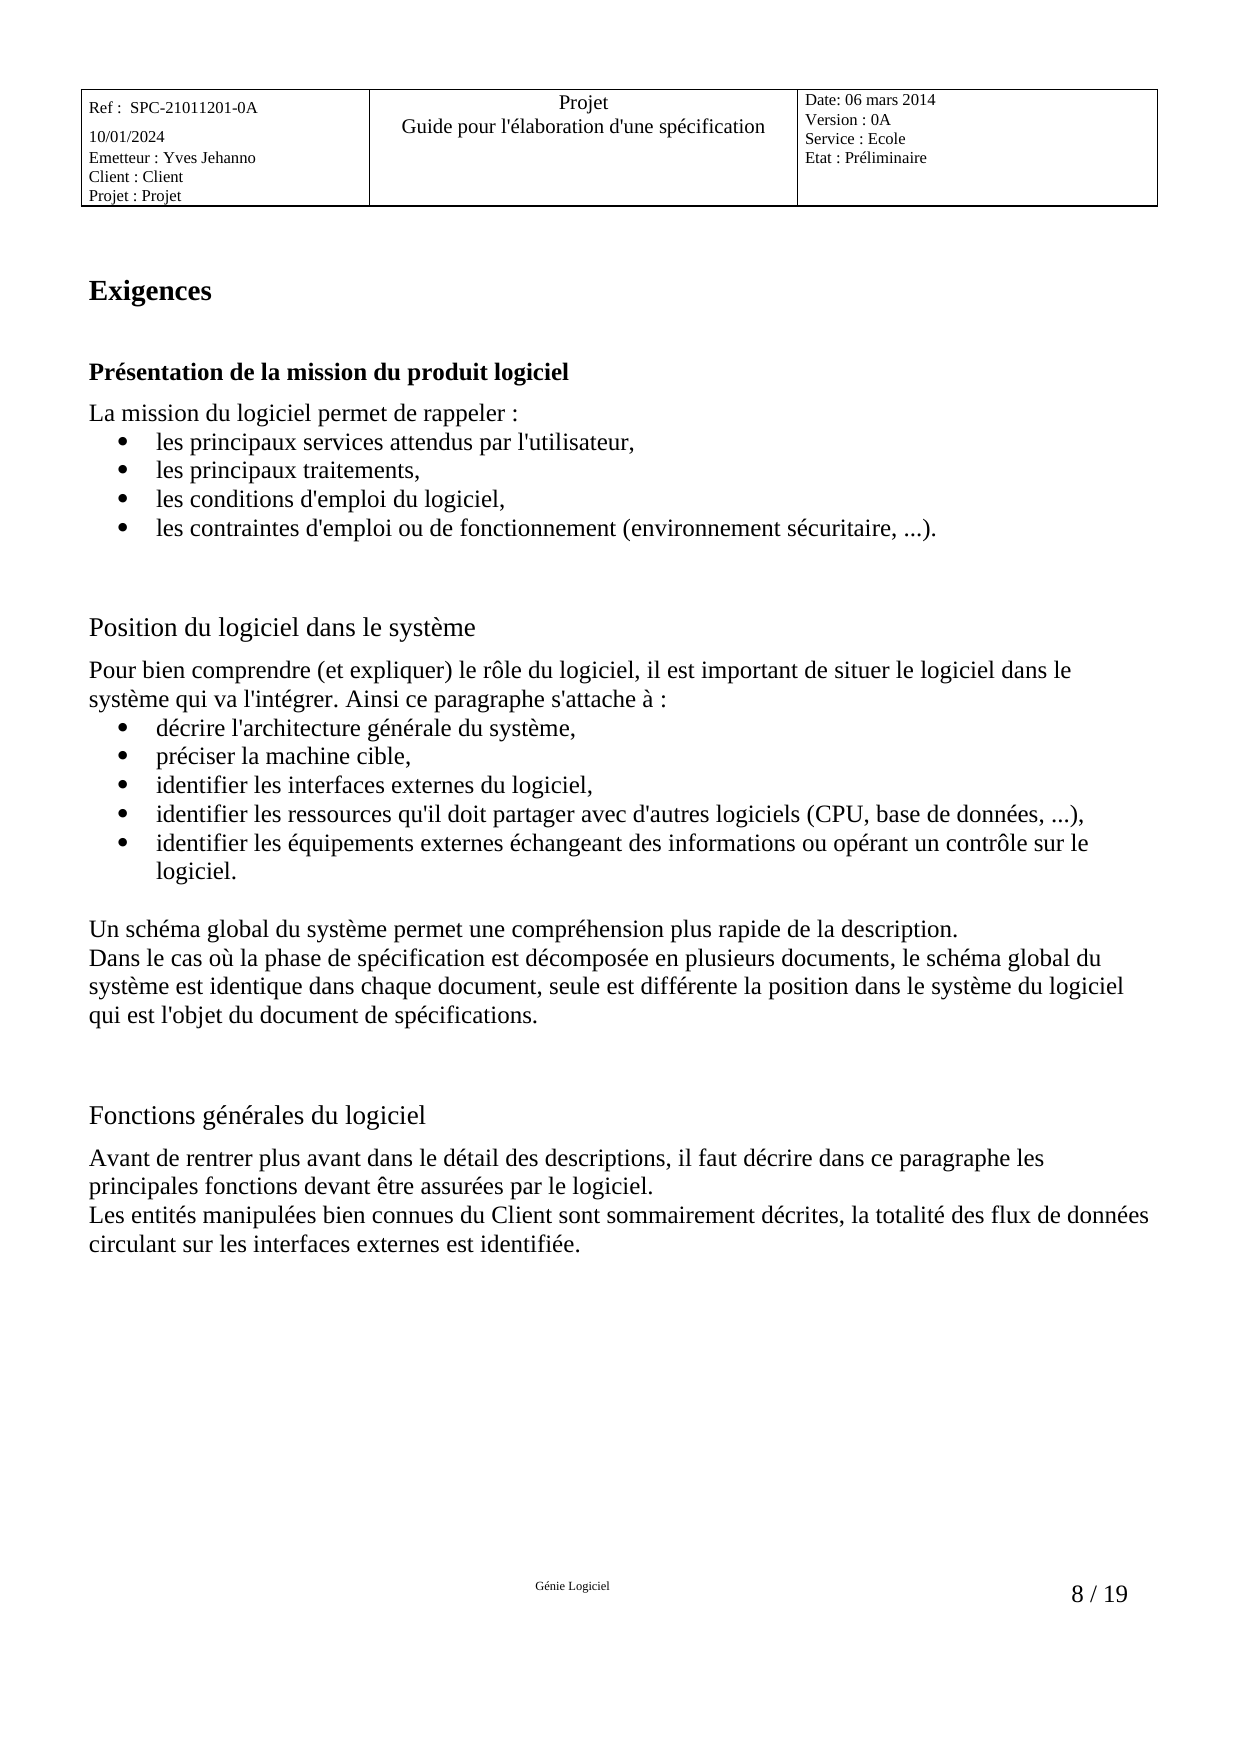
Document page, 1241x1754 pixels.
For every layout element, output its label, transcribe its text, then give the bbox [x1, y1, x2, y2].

subtitle Présentation de la mission du produit logiciel [89, 357, 1152, 385]
list préciser la machine cible, [118, 741, 1152, 770]
text Un schéma global du système permet une compréhension plus rapide de la description. [89, 914, 1152, 943]
list les contraintes d'emploi ou de fonctionnement (environnement sécuritaire, ...). [118, 513, 1152, 542]
subtitle Position du logiciel dans le système [89, 612, 1152, 643]
list identifier les équipements externes échangeant des informations ou opérant un contrôle sur le logiciel. [118, 828, 1152, 885]
list les principaux services attendus par l'utilisateur, [118, 427, 1152, 455]
list les conditions d'emploi du logiciel, [118, 484, 1152, 513]
subtitle Fonctions générales du logiciel [89, 1099, 1152, 1130]
text Avant de rentrer plus avant dans le détail des descriptions, il faut décrire dans ce paragraphe les principales fonctions devant être assurées par le logiciel. [89, 1143, 1152, 1200]
list décrire l'architecture générale du système, [118, 713, 1152, 741]
list les principaux traitements, [118, 455, 1152, 484]
text Dans le cas où la phase de spécification est décomposée en plusieurs documents, le schéma global du système est identique dans chaque document, seule est différente la position dans le système du logiciel qui est l'objet du document de spécifications. [89, 943, 1152, 1029]
text Pour bien comprendre (et expliquer) le rôle du logiciel, il est important de situer le logiciel dans le système qui va l'intégrer. Ainsi ce paragraphe s'attache à : [89, 655, 1152, 713]
text Les entités manipulées bien connues du Client sont sommairement décrites, la totalité des flux de données circulant sur les interfaces externes est identifiée. [89, 1200, 1152, 1258]
subtitle Exigences [89, 273, 1152, 307]
list identifier les interfaces externes du logiciel, [118, 770, 1152, 799]
text La mission du logiciel permet de rappeler : [89, 398, 1152, 427]
list identifier les ressources qu'il doit partager avec d'autres logiciels (CPU, base de données, ...), [118, 799, 1152, 828]
